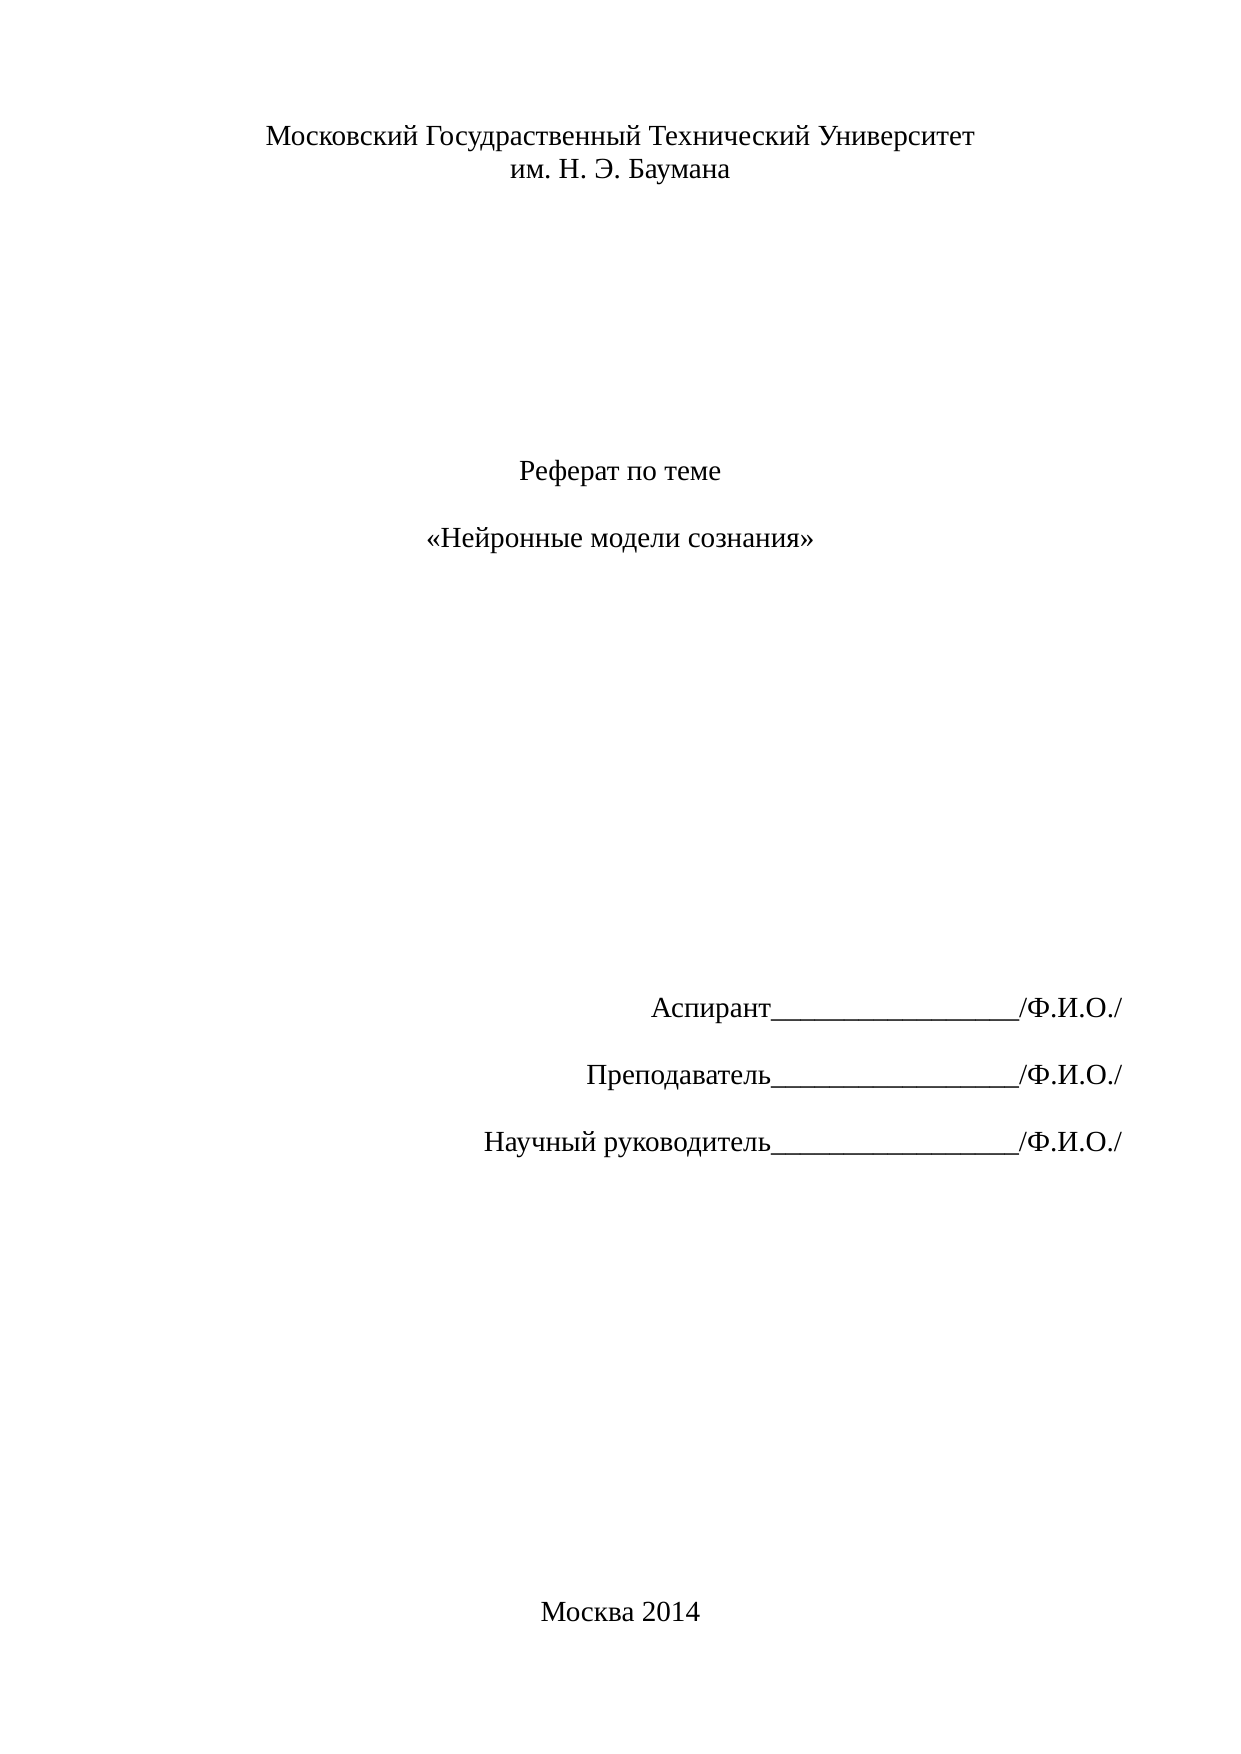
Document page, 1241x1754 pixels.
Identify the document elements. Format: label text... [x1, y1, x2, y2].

text Реферат по теме [118, 453, 1122, 487]
text Преподаватель_________________/Ф.И.О./ [118, 1057, 1122, 1091]
text «Нейронные модели сознания» [118, 521, 1122, 554]
text Научный руководитель_________________/Ф.И.О./ [118, 1124, 1122, 1158]
text Московский Госудраственный Технический Университет [118, 118, 1122, 152]
text им. Н. Э. Баумана [118, 152, 1122, 185]
text Москва 2014 [118, 1594, 1122, 1627]
text Аспирант_________________/Ф.И.О./ [118, 990, 1122, 1024]
